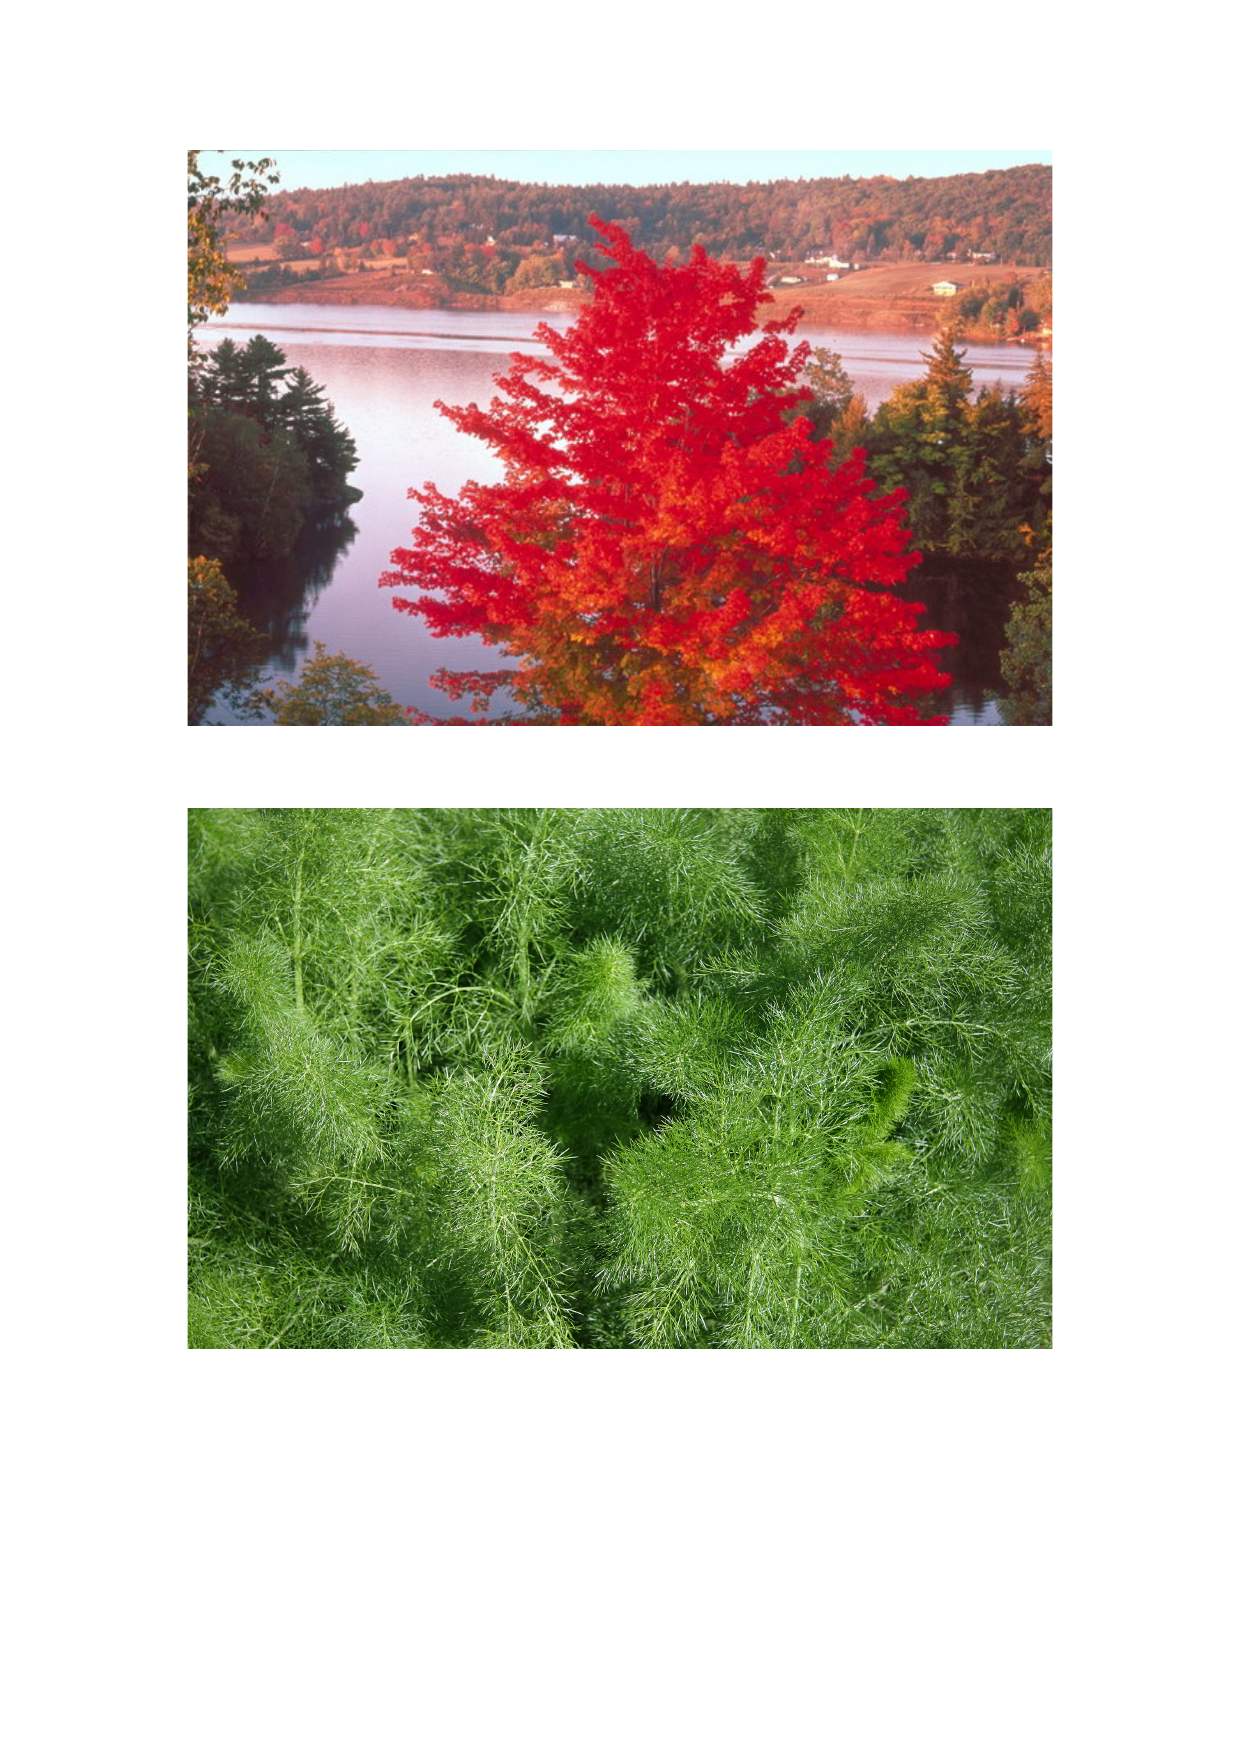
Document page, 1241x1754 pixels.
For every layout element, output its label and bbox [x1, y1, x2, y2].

picture [187, 150, 1053, 726]
picture [187, 808, 1053, 1349]
